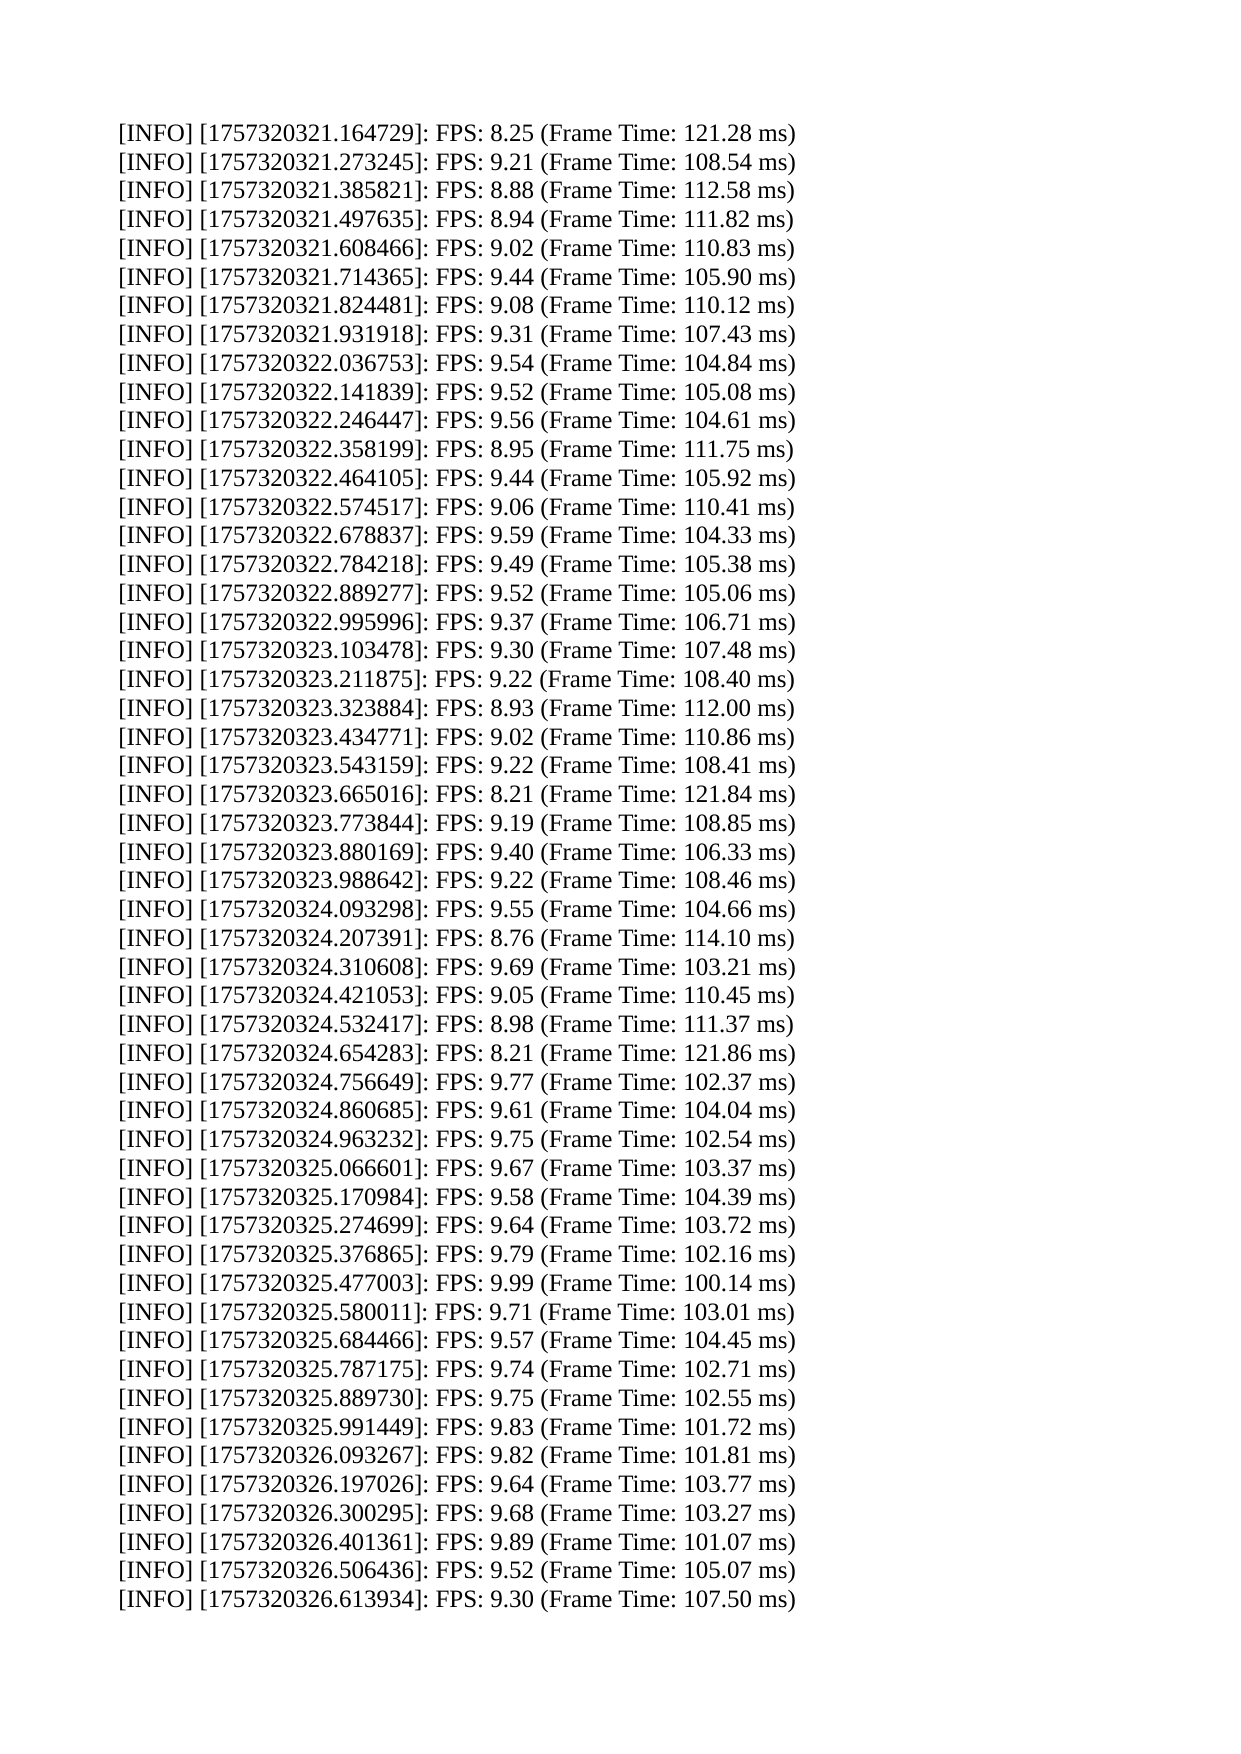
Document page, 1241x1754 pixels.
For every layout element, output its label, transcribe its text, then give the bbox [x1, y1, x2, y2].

text [INFO] [1757320325.889730]: FPS: 9.75 (Frame Time: 102.55 ms) [118, 1383, 1122, 1412]
text [INFO] [1757320323.988642]: FPS: 9.22 (Frame Time: 108.46 ms) [118, 866, 1122, 894]
text [INFO] [1757320326.401361]: FPS: 9.89 (Frame Time: 101.07 ms) [118, 1527, 1122, 1556]
text [INFO] [1757320324.756649]: FPS: 9.77 (Frame Time: 102.37 ms) [118, 1067, 1122, 1096]
text [INFO] [1757320326.613934]: FPS: 9.30 (Frame Time: 107.50 ms) [118, 1584, 1122, 1613]
text [INFO] [1757320324.860685]: FPS: 9.61 (Frame Time: 104.04 ms) [118, 1096, 1122, 1124]
text [INFO] [1757320323.665016]: FPS: 8.21 (Frame Time: 121.84 ms) [118, 779, 1122, 808]
text [INFO] [1757320322.889277]: FPS: 9.52 (Frame Time: 105.06 ms) [118, 578, 1122, 607]
text [INFO] [1757320325.170984]: FPS: 9.58 (Frame Time: 104.39 ms) [118, 1182, 1122, 1211]
text [INFO] [1757320324.532417]: FPS: 8.98 (Frame Time: 111.37 ms) [118, 1009, 1122, 1038]
text [INFO] [1757320323.211875]: FPS: 9.22 (Frame Time: 108.40 ms) [118, 664, 1122, 693]
text [INFO] [1757320324.421053]: FPS: 9.05 (Frame Time: 110.45 ms) [118, 981, 1122, 1009]
text [INFO] [1757320324.310608]: FPS: 9.69 (Frame Time: 103.21 ms) [118, 952, 1122, 981]
text [INFO] [1757320321.714365]: FPS: 9.44 (Frame Time: 105.90 ms) [118, 262, 1122, 291]
text [INFO] [1757320326.197026]: FPS: 9.64 (Frame Time: 103.77 ms) [118, 1469, 1122, 1498]
text [INFO] [1757320325.787175]: FPS: 9.74 (Frame Time: 102.71 ms) [118, 1354, 1122, 1383]
text [INFO] [1757320324.963232]: FPS: 9.75 (Frame Time: 102.54 ms) [118, 1124, 1122, 1153]
text [INFO] [1757320325.684466]: FPS: 9.57 (Frame Time: 104.45 ms) [118, 1326, 1122, 1354]
text [INFO] [1757320321.608466]: FPS: 9.02 (Frame Time: 110.83 ms) [118, 233, 1122, 262]
text [INFO] [1757320322.678837]: FPS: 9.59 (Frame Time: 104.33 ms) [118, 521, 1122, 549]
text [INFO] [1757320322.141839]: FPS: 9.52 (Frame Time: 105.08 ms) [118, 377, 1122, 406]
text [INFO] [1757320324.654283]: FPS: 8.21 (Frame Time: 121.86 ms) [118, 1038, 1122, 1067]
text [INFO] [1757320325.580011]: FPS: 9.71 (Frame Time: 103.01 ms) [118, 1297, 1122, 1326]
text [INFO] [1757320324.093298]: FPS: 9.55 (Frame Time: 104.66 ms) [118, 894, 1122, 923]
text [INFO] [1757320321.497635]: FPS: 8.94 (Frame Time: 111.82 ms) [118, 204, 1122, 233]
text [INFO] [1757320324.207391]: FPS: 8.76 (Frame Time: 114.10 ms) [118, 923, 1122, 952]
text [INFO] [1757320322.574517]: FPS: 9.06 (Frame Time: 110.41 ms) [118, 492, 1122, 521]
text [INFO] [1757320325.066601]: FPS: 9.67 (Frame Time: 103.37 ms) [118, 1153, 1122, 1182]
text [INFO] [1757320323.434771]: FPS: 9.02 (Frame Time: 110.86 ms) [118, 722, 1122, 751]
text [INFO] [1757320325.477003]: FPS: 9.99 (Frame Time: 100.14 ms) [118, 1268, 1122, 1297]
text [INFO] [1757320322.995996]: FPS: 9.37 (Frame Time: 106.71 ms) [118, 607, 1122, 636]
text [INFO] [1757320322.784218]: FPS: 9.49 (Frame Time: 105.38 ms) [118, 549, 1122, 578]
text [INFO] [1757320323.773844]: FPS: 9.19 (Frame Time: 108.85 ms) [118, 808, 1122, 837]
text [INFO] [1757320322.036753]: FPS: 9.54 (Frame Time: 104.84 ms) [118, 348, 1122, 377]
text [INFO] [1757320322.358199]: FPS: 8.95 (Frame Time: 111.75 ms) [118, 434, 1122, 463]
text [INFO] [1757320325.274699]: FPS: 9.64 (Frame Time: 103.72 ms) [118, 1211, 1122, 1239]
text [INFO] [1757320322.464105]: FPS: 9.44 (Frame Time: 105.92 ms) [118, 463, 1122, 492]
text [INFO] [1757320326.506436]: FPS: 9.52 (Frame Time: 105.07 ms) [118, 1556, 1122, 1584]
text [INFO] [1757320325.376865]: FPS: 9.79 (Frame Time: 102.16 ms) [118, 1239, 1122, 1268]
text [INFO] [1757320326.300295]: FPS: 9.68 (Frame Time: 103.27 ms) [118, 1498, 1122, 1527]
text [INFO] [1757320321.824481]: FPS: 9.08 (Frame Time: 110.12 ms) [118, 291, 1122, 319]
text [INFO] [1757320323.323884]: FPS: 8.93 (Frame Time: 112.00 ms) [118, 693, 1122, 722]
text [INFO] [1757320325.991449]: FPS: 9.83 (Frame Time: 101.72 ms) [118, 1412, 1122, 1441]
text [INFO] [1757320321.385821]: FPS: 8.88 (Frame Time: 112.58 ms) [118, 176, 1122, 204]
text [INFO] [1757320321.273245]: FPS: 9.21 (Frame Time: 108.54 ms) [118, 147, 1122, 176]
text [INFO] [1757320323.103478]: FPS: 9.30 (Frame Time: 107.48 ms) [118, 636, 1122, 664]
text [INFO] [1757320321.164729]: FPS: 8.25 (Frame Time: 121.28 ms) [118, 118, 1122, 147]
text [INFO] [1757320321.931918]: FPS: 9.31 (Frame Time: 107.43 ms) [118, 319, 1122, 348]
text [INFO] [1757320323.880169]: FPS: 9.40 (Frame Time: 106.33 ms) [118, 837, 1122, 866]
text [INFO] [1757320326.093267]: FPS: 9.82 (Frame Time: 101.81 ms) [118, 1441, 1122, 1469]
text [INFO] [1757320323.543159]: FPS: 9.22 (Frame Time: 108.41 ms) [118, 751, 1122, 779]
text [INFO] [1757320322.246447]: FPS: 9.56 (Frame Time: 104.61 ms) [118, 406, 1122, 434]
